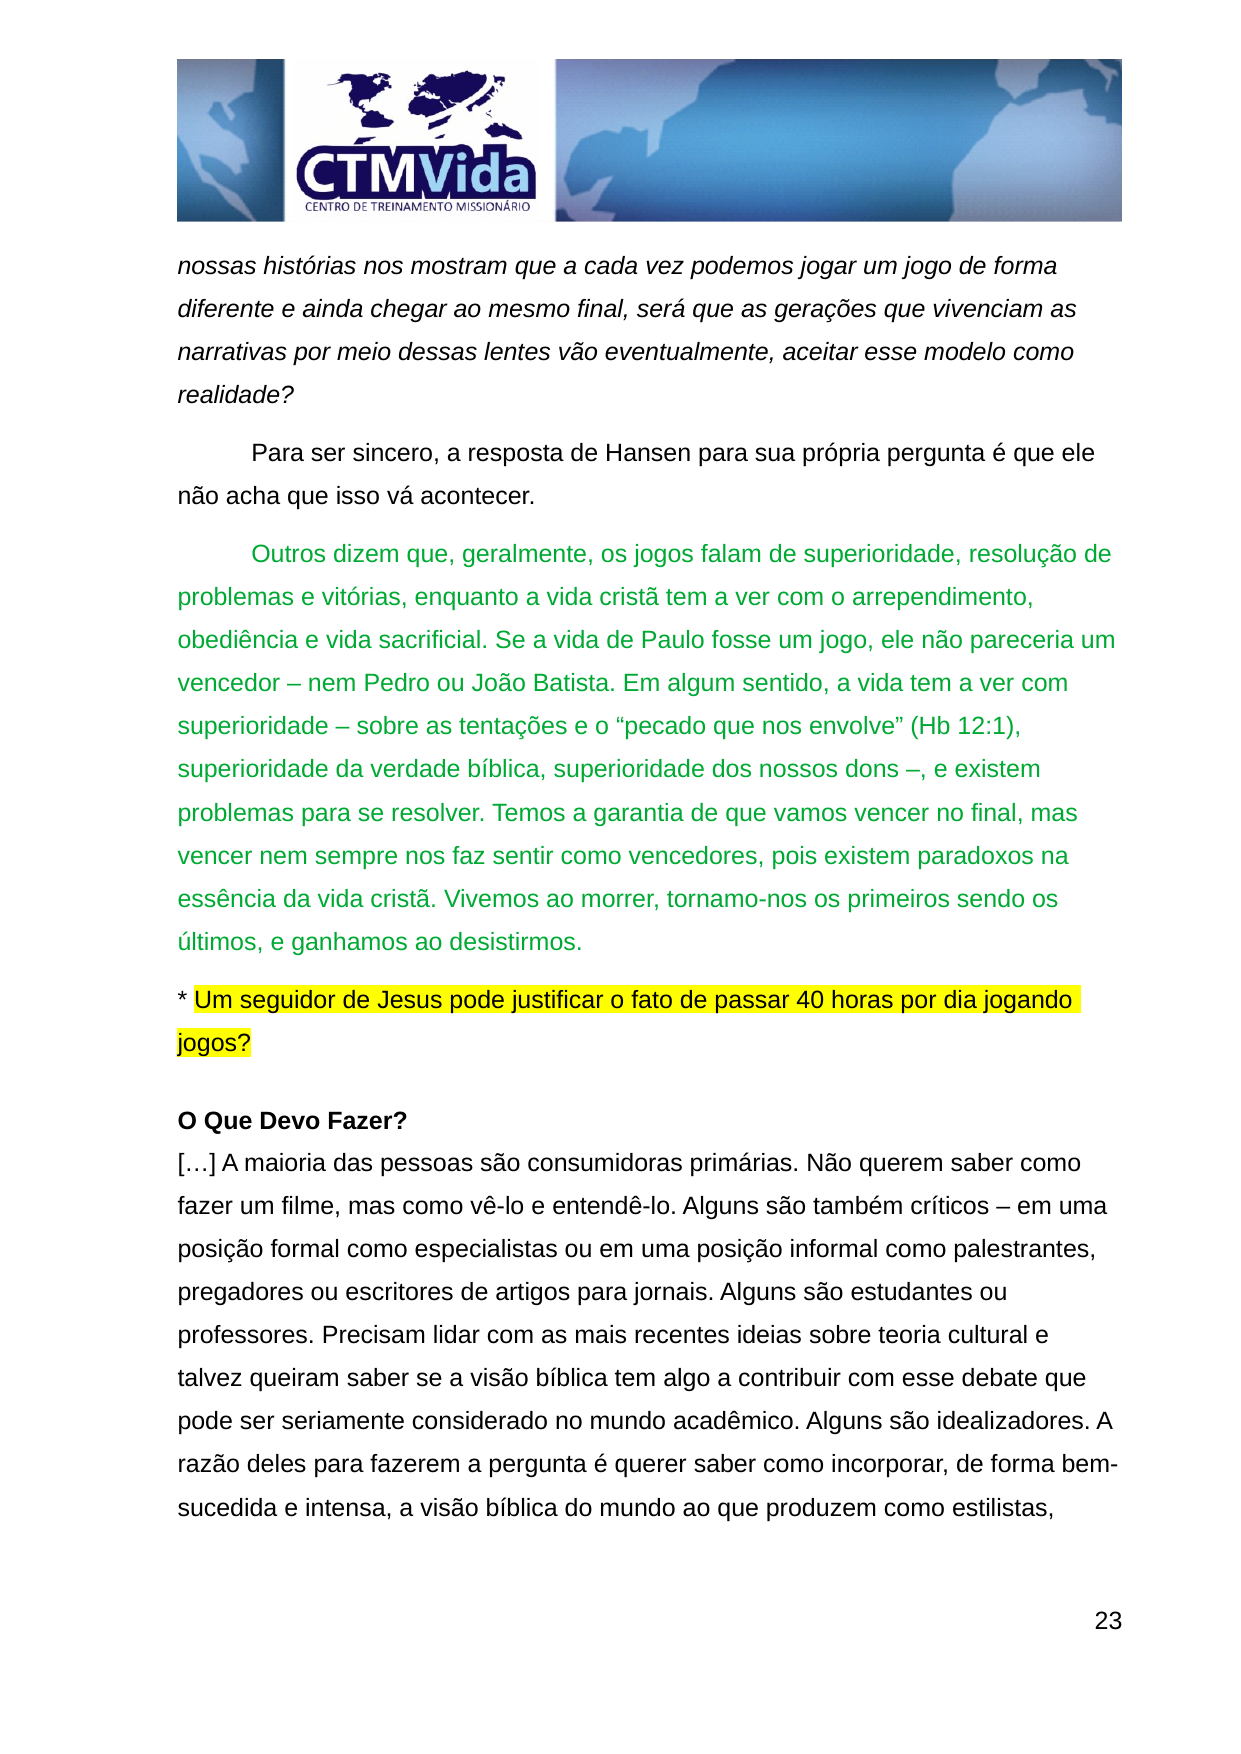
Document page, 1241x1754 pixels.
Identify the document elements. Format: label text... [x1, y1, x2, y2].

text nossas histórias nos mostram que a cada vez podemos jogar um jogo de forma diferente e ainda chegar ao mesmo final, será que as gerações que vivenciam as narrativas por meio dessas lentes vão eventualmente, aceitar esse modelo como realidade? [177, 251, 1122, 409]
picture [177, 59, 1122, 222]
subtitle O que devo fazer? [177, 1106, 1122, 1135]
text Para ser sincero, a resposta de Hansen para sua própria pergunta é que ele não acha que isso vá acontecer. [177, 438, 1122, 510]
text * Um seguidor de Jesus pode justificar o fato de passar 40 horas por dia jogando jogos? [177, 985, 1122, 1057]
text […] A maioria das pessoas são consumidoras primárias. Não querem saber como fazer um filme, mas como vê-lo e entendê-lo. Alguns são também críticos – em uma posição formal como especialistas ou em uma posição informal como palestrantes, pregadores ou escritores de artigos para jornais. Alguns são estudantes ou professores. Precisam lidar com as mais recentes ideias sobre teoria cultural e talvez queiram saber se a visão bíblica tem algo a contribuir com esse debate que pode ser seriamente considerado no mundo acadêmico. Alguns são idealizadores. A razão deles para fazerem a pergunta é querer saber como incorporar, de forma bem-sucedida e intensa, a visão bíblica do mundo ao que produzem como estilistas, [177, 1148, 1122, 1521]
text Outros dizem que, geralmente, os jogos falam de superioridade, resolução de problemas e vitórias, enquanto a vida cristã tem a ver com o arrependimento, obediência e vida sacrificial. Se a vida de Paulo fosse um jogo, ele não pareceria um vencedor – nem Pedro ou João Batista. Em algum sentido, a vida tem a ver com superioridade – sobre as tentações e o “pecado que nos envolve” (Hb 12:1), superioridade da verdade bíblica, superioridade dos nossos dons –, e existem problemas para se resolver. Temos a garantia de que vamos vencer no final, mas vencer nem sempre nos faz sentir como vencedores, pois existem paradoxos na essência da vida cristã. Vivemos ao morrer, tornamo-nos os primeiros sendo os últimos, e ganhamos ao desistirmos. [177, 539, 1122, 956]
